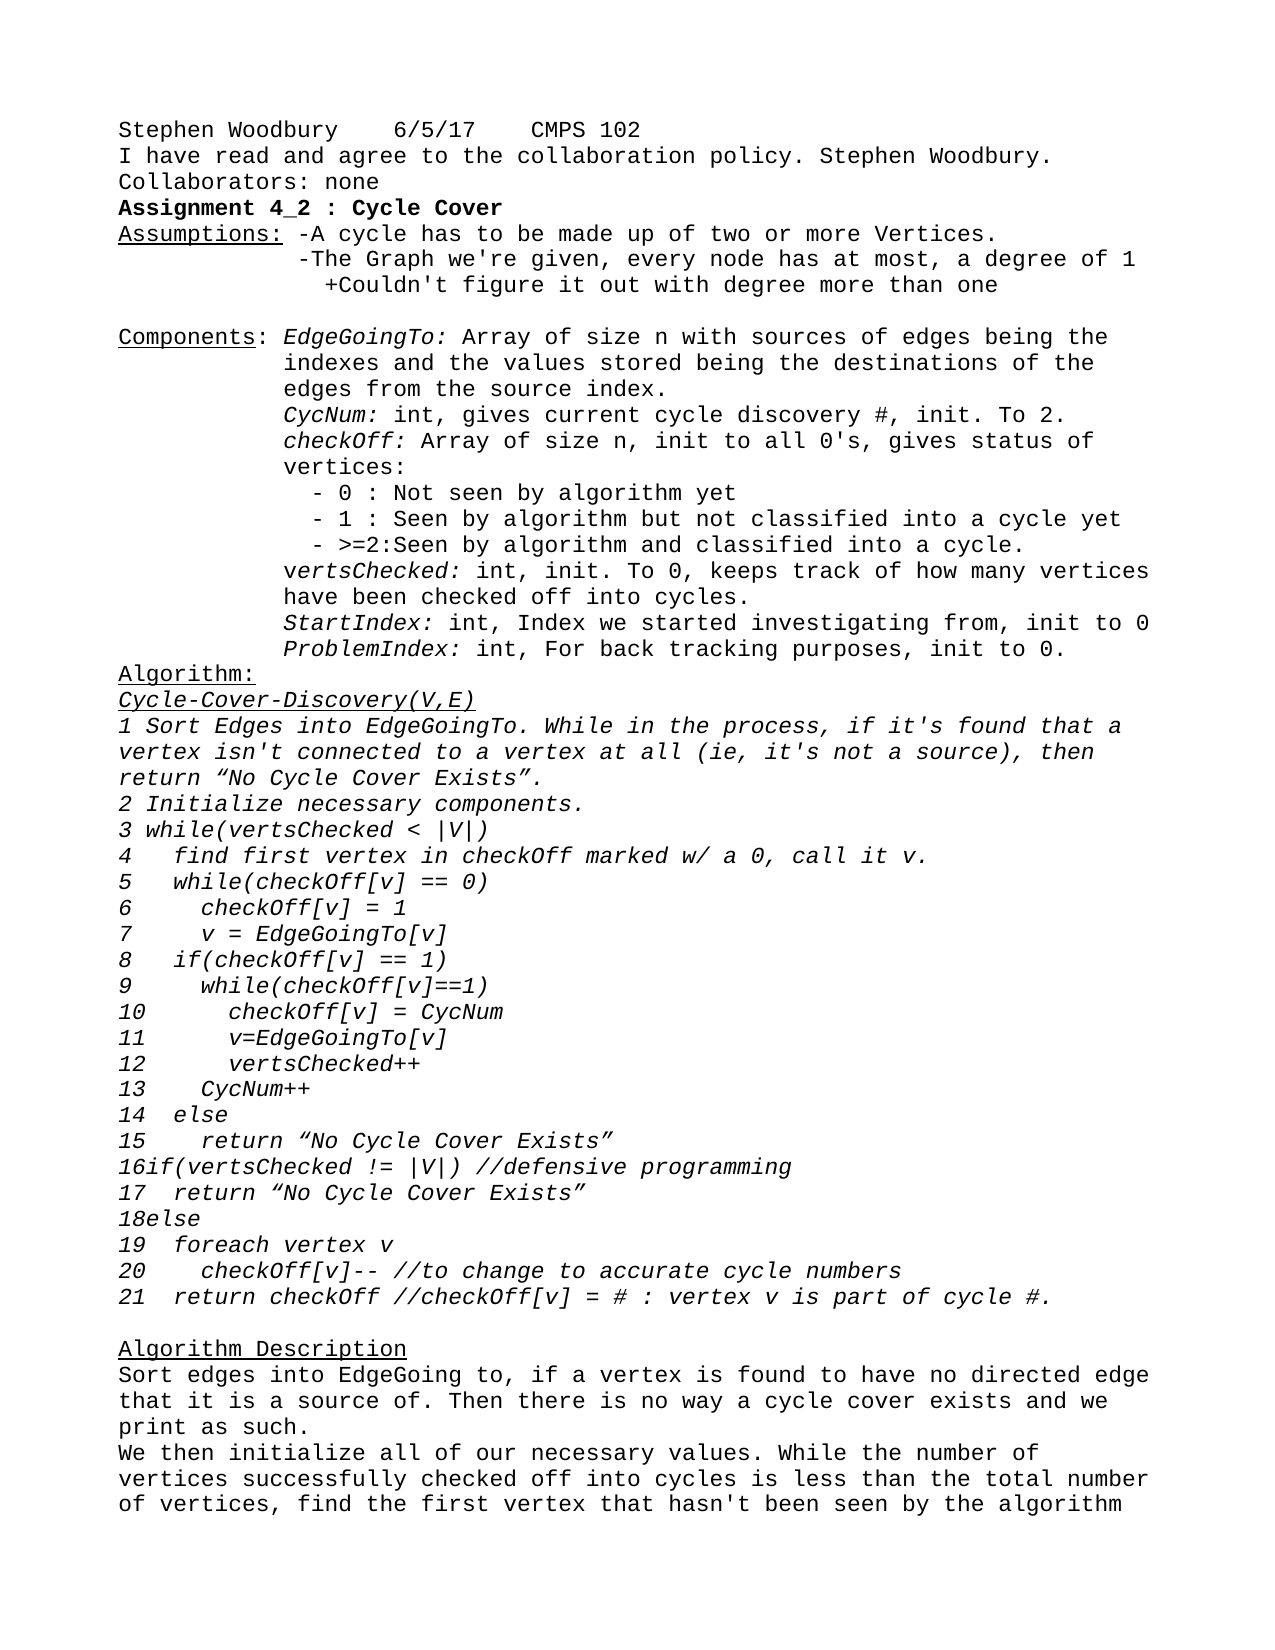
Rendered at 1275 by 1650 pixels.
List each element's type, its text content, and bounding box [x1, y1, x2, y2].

text 12 vertsChecked++ [118, 1052, 1157, 1078]
text 16if(vertsChecked != |V|) //defensive programming [118, 1156, 1157, 1182]
text 20 checkOff[v]-- //to change to accurate cycle numbers [118, 1259, 1157, 1285]
text 15 return “No Cycle Cover Exists” [118, 1130, 1157, 1156]
text Algorithm Description [118, 1337, 1157, 1363]
text Sort edges into EdgeGoing to, if a vertex is found to have no directed edge that it is a source of. Then there is no way a cycle cover exists and we print as such. [118, 1363, 1157, 1441]
text Assignment 4_2 : Cycle Cover [118, 196, 1157, 222]
text 4 find first vertex in checkOff marked w/ a 0, call it v. [118, 844, 1157, 870]
text 13 CycNum++ [118, 1078, 1157, 1104]
text +Couldn't figure it out with degree more than one [118, 274, 1157, 300]
text 2 Initialize necessary components. [118, 792, 1157, 818]
text -The Graph we're given, every node has at most, a degree of 1 [118, 248, 1157, 274]
text I have read and agree to the collaboration policy. Stephen Woodbury. [118, 144, 1157, 170]
text 19 foreach vertex v [118, 1233, 1157, 1259]
text - >=2:Seen by algorithm and classified into a cycle. [118, 533, 1157, 559]
text 21 return checkOff //checkOff[v] = # : vertex v is part of cycle #. [118, 1285, 1157, 1311]
text - 1 : Seen by algorithm but not classified into a cycle yet [118, 507, 1157, 533]
text 1 Sort Edges into EdgeGoingTo. While in the process, if it's found that a vertex isn't connected to a vertex at all (ie, it's not a source), then return “No Cycle Cover Exists”. [118, 715, 1157, 792]
text 6 checkOff[v] = 1 [118, 896, 1157, 922]
text vertsChecked: int, init. To 0, keeps track of how many vertices [118, 559, 1157, 585]
text 9 while(checkOff[v]==1) [118, 974, 1157, 1000]
text checkOff: Array of size n, init to all 0's, gives status of [118, 429, 1157, 455]
text 3 while(vertsChecked < |V|) [118, 818, 1157, 844]
text 5 while(checkOff[v] == 0) [118, 870, 1157, 896]
text 11 v=EdgeGoingTo[v] [118, 1026, 1157, 1052]
text Collaborators: none [118, 170, 1157, 196]
text We then initialize all of our necessary values. While the number of vertices successfully checked off into cycles is less than the total number of vertices, find the first vertex that hasn't been seen by the algorithm [118, 1441, 1157, 1519]
text - 0 : Not seen by algorithm yet [118, 481, 1157, 507]
text CycNum: int, gives current cycle discovery #, init. To 2. [118, 403, 1157, 429]
text 17 return “No Cycle Cover Exists” [118, 1182, 1157, 1207]
text StartIndex: int, Index we started investigating from, init to 0 [118, 611, 1157, 637]
text Assumptions: -A cycle has to be made up of two or more Vertices. [118, 222, 1157, 248]
text 14 else [118, 1104, 1157, 1130]
text edges from the source index. [118, 377, 1157, 403]
text Cycle-Cover-Discovery(V,E) [118, 689, 1157, 715]
text 10 checkOff[v] = CycNum [118, 1000, 1157, 1026]
text 7 v = EdgeGoingTo[v] [118, 922, 1157, 948]
text Components: EdgeGoingTo: Array of size n with sources of edges being the [118, 326, 1157, 352]
text 18else [118, 1207, 1157, 1233]
text vertices: [118, 455, 1157, 481]
text Stephen Woodbury 6/5/17 CMPS 102 [118, 118, 1157, 144]
text 8 if(checkOff[v] == 1) [118, 948, 1157, 974]
text Algorithm: [118, 663, 1157, 689]
text have been checked off into cycles. [118, 585, 1157, 611]
text indexes and the values stored being the destinations of the [118, 352, 1157, 377]
text ProblemIndex: int, For back tracking purposes, init to 0. [118, 637, 1157, 663]
